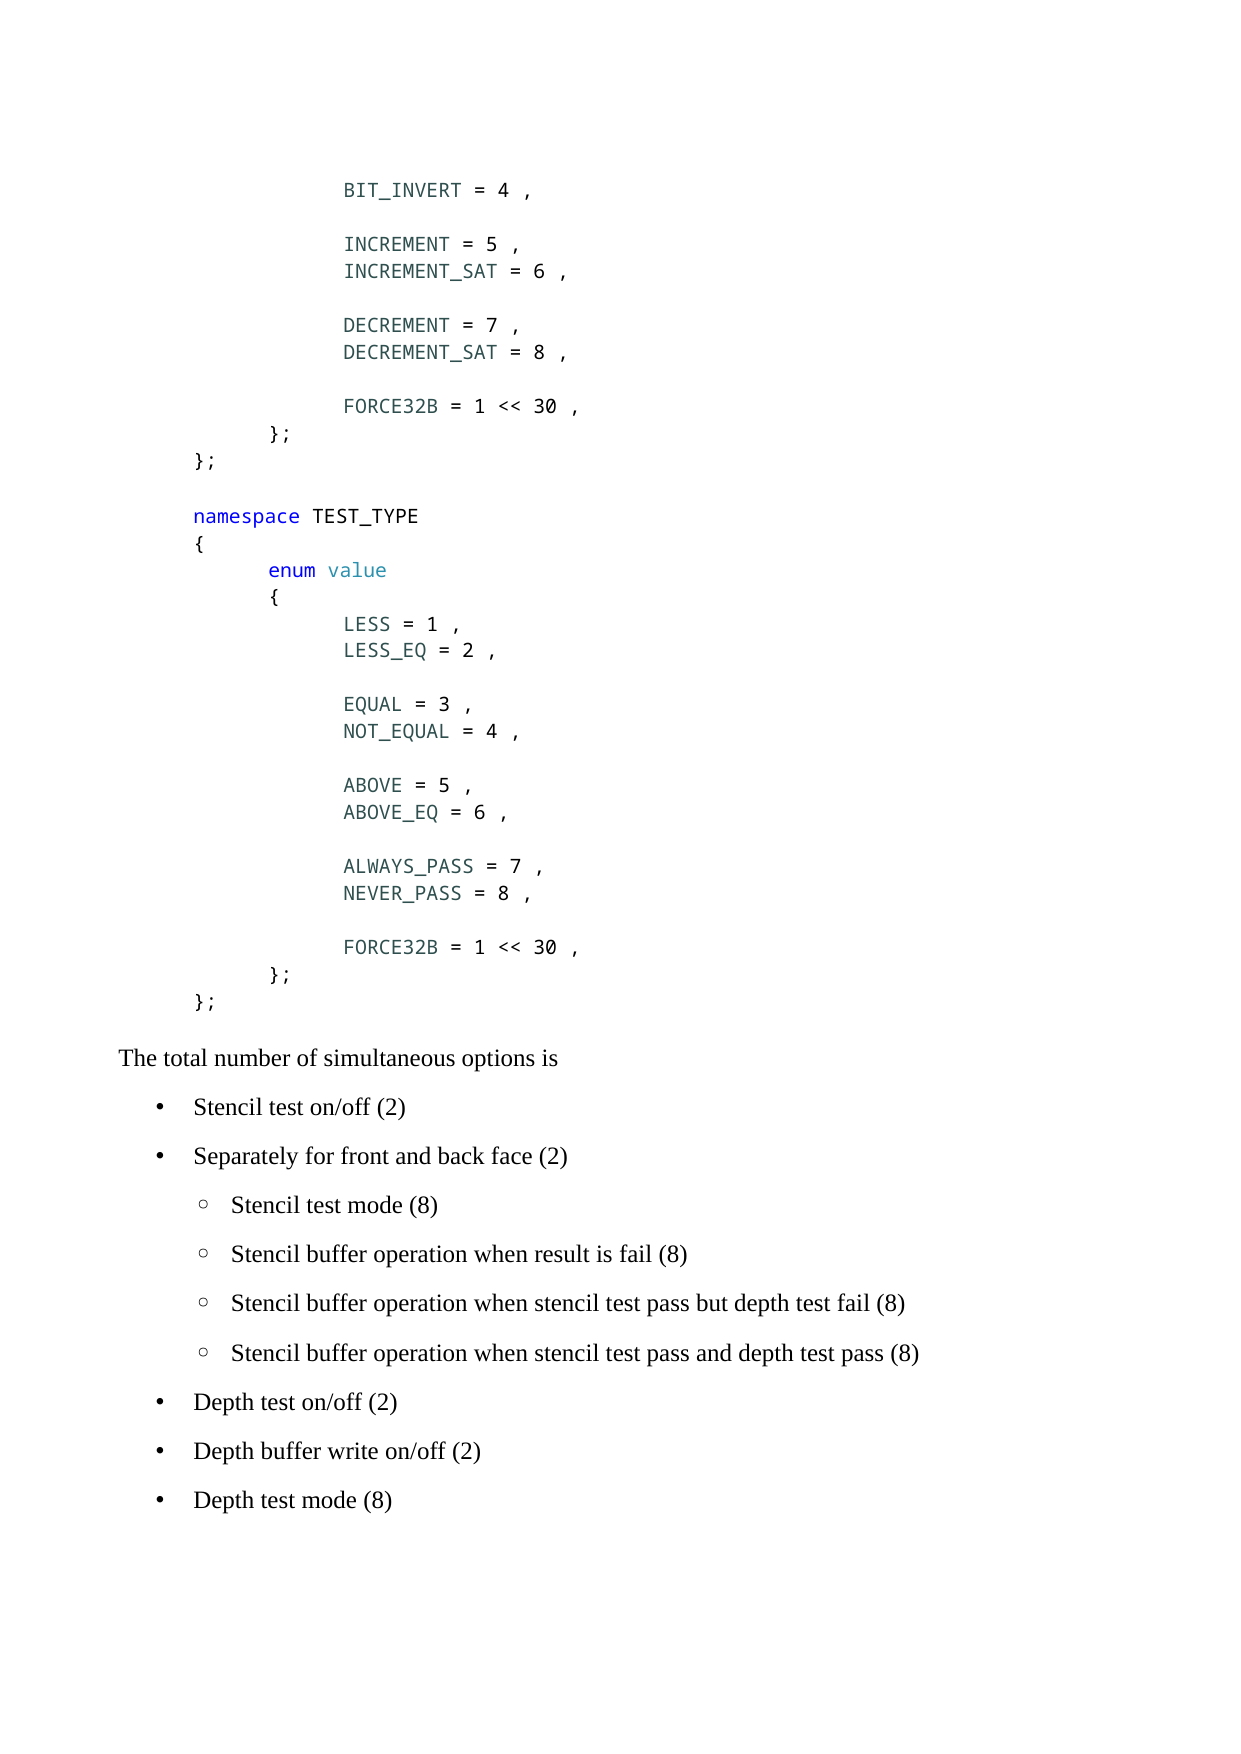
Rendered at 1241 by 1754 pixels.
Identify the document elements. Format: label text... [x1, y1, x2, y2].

list Stencil test mode (8) [193, 1190, 1122, 1219]
text { [118, 529, 1122, 556]
text { [118, 583, 1122, 610]
list Stencil buffer operation when result is fail (8) [193, 1239, 1122, 1268]
text EQUAL = 3 , [118, 691, 1122, 718]
text INCREMENT = 5 , [118, 230, 1122, 257]
list Depth test on/off (2) [156, 1387, 1122, 1415]
text enum value [118, 556, 1122, 583]
list Stencil buffer operation when stencil test pass and depth test pass (8) [193, 1338, 1122, 1366]
text namespace TEST_TYPE [118, 502, 1122, 529]
text ABOVE = 5 , [118, 772, 1122, 799]
text }; [118, 419, 1122, 446]
text LESS = 1 , [118, 610, 1122, 637]
list Stencil buffer operation when stencil test pass but depth test fail (8) [193, 1288, 1122, 1317]
text ALWAYS_PASS = 7 , [118, 853, 1122, 879]
text }; [118, 987, 1122, 1014]
text DECREMENT_SAT = 8 , [118, 338, 1122, 365]
text NOT_EQUAL = 4 , [118, 718, 1122, 745]
list Separately for front and back face (2) [156, 1141, 1122, 1170]
text LESS_EQ = 2 , [118, 637, 1122, 664]
text FORCE32B = 1 << 30 , [118, 392, 1122, 419]
list Stencil test on/off (2) [156, 1092, 1122, 1121]
text FORCE32B = 1 << 30 , [118, 933, 1122, 961]
text }; [118, 961, 1122, 987]
list Depth buffer write on/off (2) [156, 1436, 1122, 1464]
text DECREMENT = 7 , [118, 311, 1122, 338]
text The total number of simultaneous options is [118, 1043, 1122, 1072]
text BIT_INVERT = 4 , [118, 176, 1122, 203]
list Depth test mode (8) [156, 1485, 1122, 1513]
text ABOVE_EQ = 6 , [118, 799, 1122, 826]
text }; [118, 446, 1122, 473]
text NEVER_PASS = 8 , [118, 879, 1122, 907]
text INCREMENT_SAT = 6 , [118, 257, 1122, 284]
